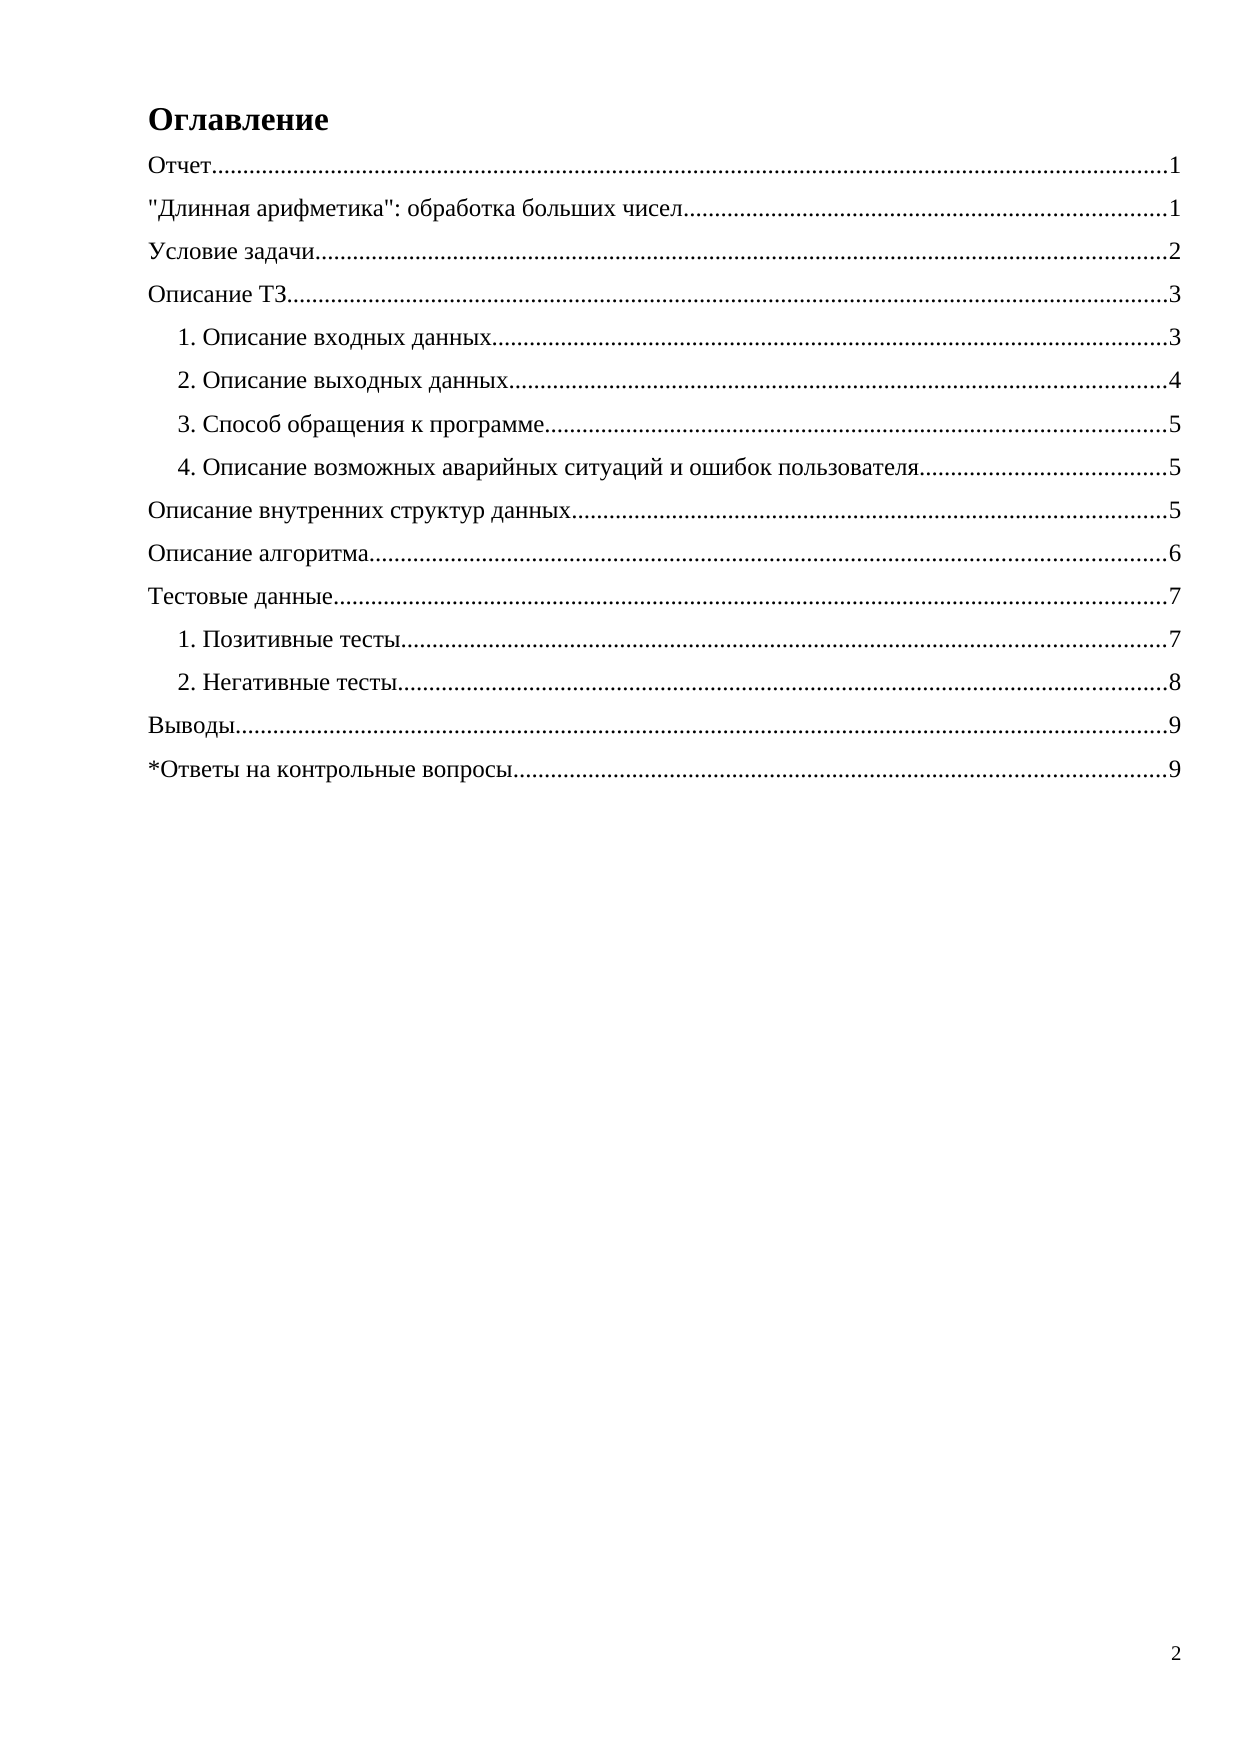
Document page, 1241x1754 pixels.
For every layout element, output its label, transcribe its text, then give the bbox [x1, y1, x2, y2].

subtitle Оглавление [148, 99, 1181, 137]
text "Длинная арифметика": обработка больших чисел 1 [148, 193, 1181, 222]
text *Ответы на контрольные вопросы 9 [148, 754, 1181, 782]
text Тестовые данные 7 [148, 581, 1181, 610]
text 1. Позитивные тесты 7 [177, 624, 1181, 653]
text Выводы 9 [148, 711, 1181, 739]
text 3. Способ обращения к программе 5 [177, 409, 1181, 437]
text Описание внутренних структур данных 5 [148, 495, 1181, 524]
text Отчет 1 [148, 150, 1181, 179]
text 4. Описание возможных аварийных ситуаций и ошибок пользователя 5 [177, 452, 1181, 481]
text Условие задачи 2 [148, 236, 1181, 265]
text 2. Описание выходных данных 4 [177, 366, 1181, 394]
text Описание ТЗ 3 [148, 279, 1181, 308]
text Описание алгоритма 6 [148, 538, 1181, 567]
text 1. Описание входных данных 3 [177, 322, 1181, 351]
text 2. Негативные тесты 8 [177, 667, 1181, 696]
